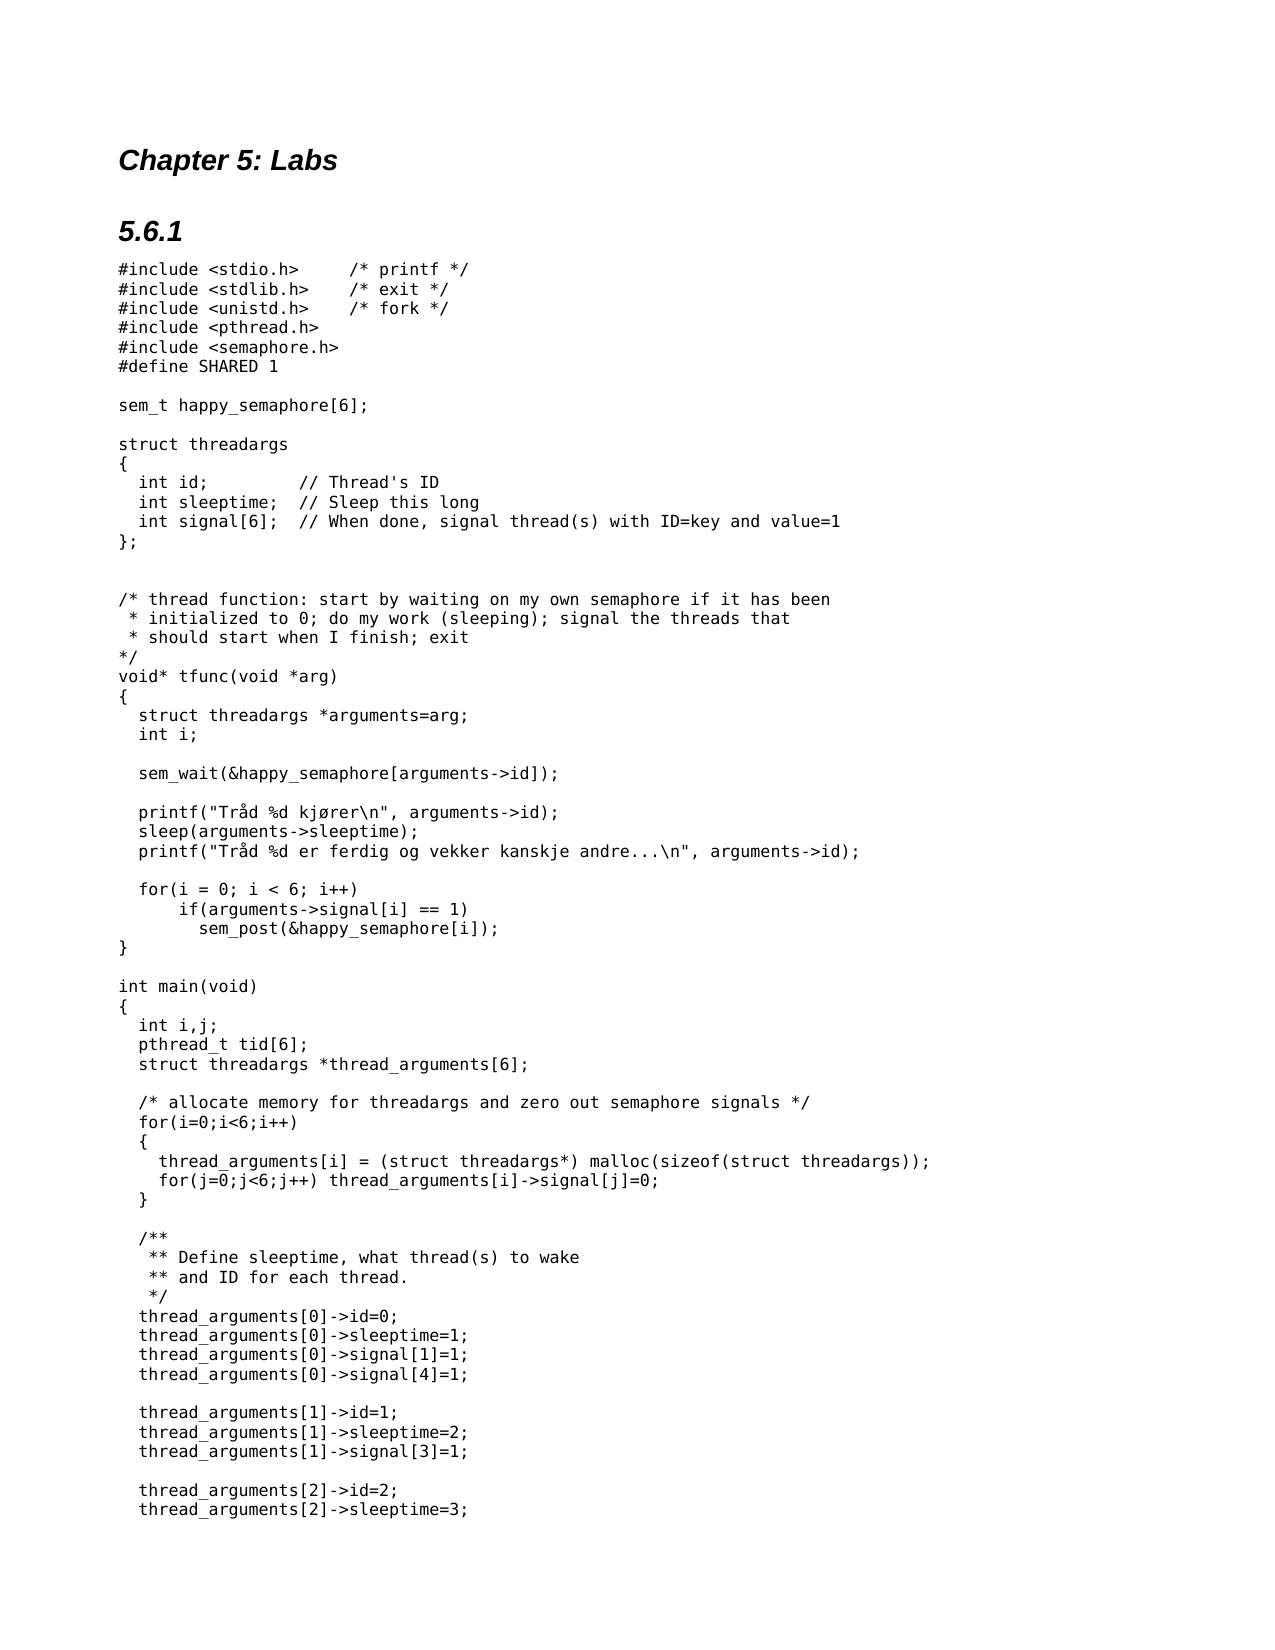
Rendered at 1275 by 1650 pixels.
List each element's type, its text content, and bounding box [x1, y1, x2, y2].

text thread_arguments[1]->signal[3]=1; [118, 1442, 1157, 1461]
subtitle Chapter 5: Labs [118, 143, 1157, 177]
text int main(void) [118, 977, 1157, 996]
text #include <stdlib.h> /* exit */ [118, 279, 1157, 299]
text */ [118, 648, 1157, 667]
text { [118, 686, 1157, 706]
text thread_arguments[1]->id=1; [118, 1403, 1157, 1423]
text { [118, 454, 1157, 473]
text int signal[6]; // When done, signal thread(s) with ID=key and value=1 [118, 512, 1157, 531]
text for(j=0;j<6;j++) thread_arguments[i]->signal[j]=0; [118, 1171, 1157, 1190]
text thread_arguments[i] = (struct threadargs*) malloc(sizeof(struct threadargs)); [118, 1151, 1157, 1171]
text int sleeptime; // Sleep this long [118, 493, 1157, 512]
text void* tfunc(void *arg) [118, 667, 1157, 686]
text * initialized to 0; do my work (sleeping); signal the threads that [118, 609, 1157, 628]
text /** [118, 1229, 1157, 1248]
text */ [118, 1287, 1157, 1306]
text thread_arguments[1]->sleeptime=2; [118, 1423, 1157, 1442]
text for(i = 0; i < 6; i++) [118, 880, 1157, 899]
text int i,j; [118, 1016, 1157, 1035]
text thread_arguments[0]->signal[4]=1; [118, 1364, 1157, 1384]
text sem_wait(&happy_semaphore[arguments->id]); [118, 764, 1157, 783]
text thread_arguments[0]->signal[1]=1; [118, 1345, 1157, 1364]
text /* allocate memory for threadargs and zero out semaphore signals */ [118, 1093, 1157, 1113]
text /* thread function: start by waiting on my own semaphore if it has been [118, 589, 1157, 609]
text thread_arguments[0]->sleeptime=1; [118, 1326, 1157, 1345]
text #include <unistd.h> /* fork */ [118, 299, 1157, 318]
text thread_arguments[2]->id=2; [118, 1481, 1157, 1500]
text if(arguments->signal[i] == 1) [118, 899, 1157, 919]
text sem_post(&happy_semaphore[i]); [118, 919, 1157, 938]
text pthread_t tid[6]; [118, 1035, 1157, 1054]
text thread_arguments[0]->id=0; [118, 1306, 1157, 1326]
text * should start when I finish; exit [118, 628, 1157, 648]
subtitle 5.6.1 [118, 214, 1157, 248]
text ** and ID for each thread. [118, 1268, 1157, 1287]
text } [118, 1190, 1157, 1209]
text int i; [118, 725, 1157, 744]
text for(i=0;i<6;i++) [118, 1113, 1157, 1132]
text struct threadargs *arguments=arg; [118, 706, 1157, 725]
text #define SHARED 1 [118, 357, 1157, 376]
text #include <pthread.h> [118, 318, 1157, 338]
text int id; // Thread's ID [118, 473, 1157, 493]
text printf("Tråd %d kjører\n", arguments->id); [118, 803, 1157, 822]
text { [118, 996, 1157, 1016]
text }; [118, 531, 1157, 551]
text struct threadargs *thread_arguments[6]; [118, 1054, 1157, 1074]
text sleep(arguments->sleeptime); [118, 822, 1157, 841]
text struct threadargs [118, 434, 1157, 454]
text sem_t happy_semaphore[6]; [118, 396, 1157, 415]
text #include <semaphore.h> [118, 338, 1157, 357]
text thread_arguments[2]->sleeptime=3; [118, 1500, 1157, 1519]
text } [118, 938, 1157, 958]
text { [118, 1132, 1157, 1151]
text ** Define sleeptime, what thread(s) to wake [118, 1248, 1157, 1268]
text #include <stdio.h> /* printf */ [118, 260, 1157, 279]
text printf("Tråd %d er ferdig og vekker kanskje andre...\n", arguments->id); [118, 841, 1157, 861]
